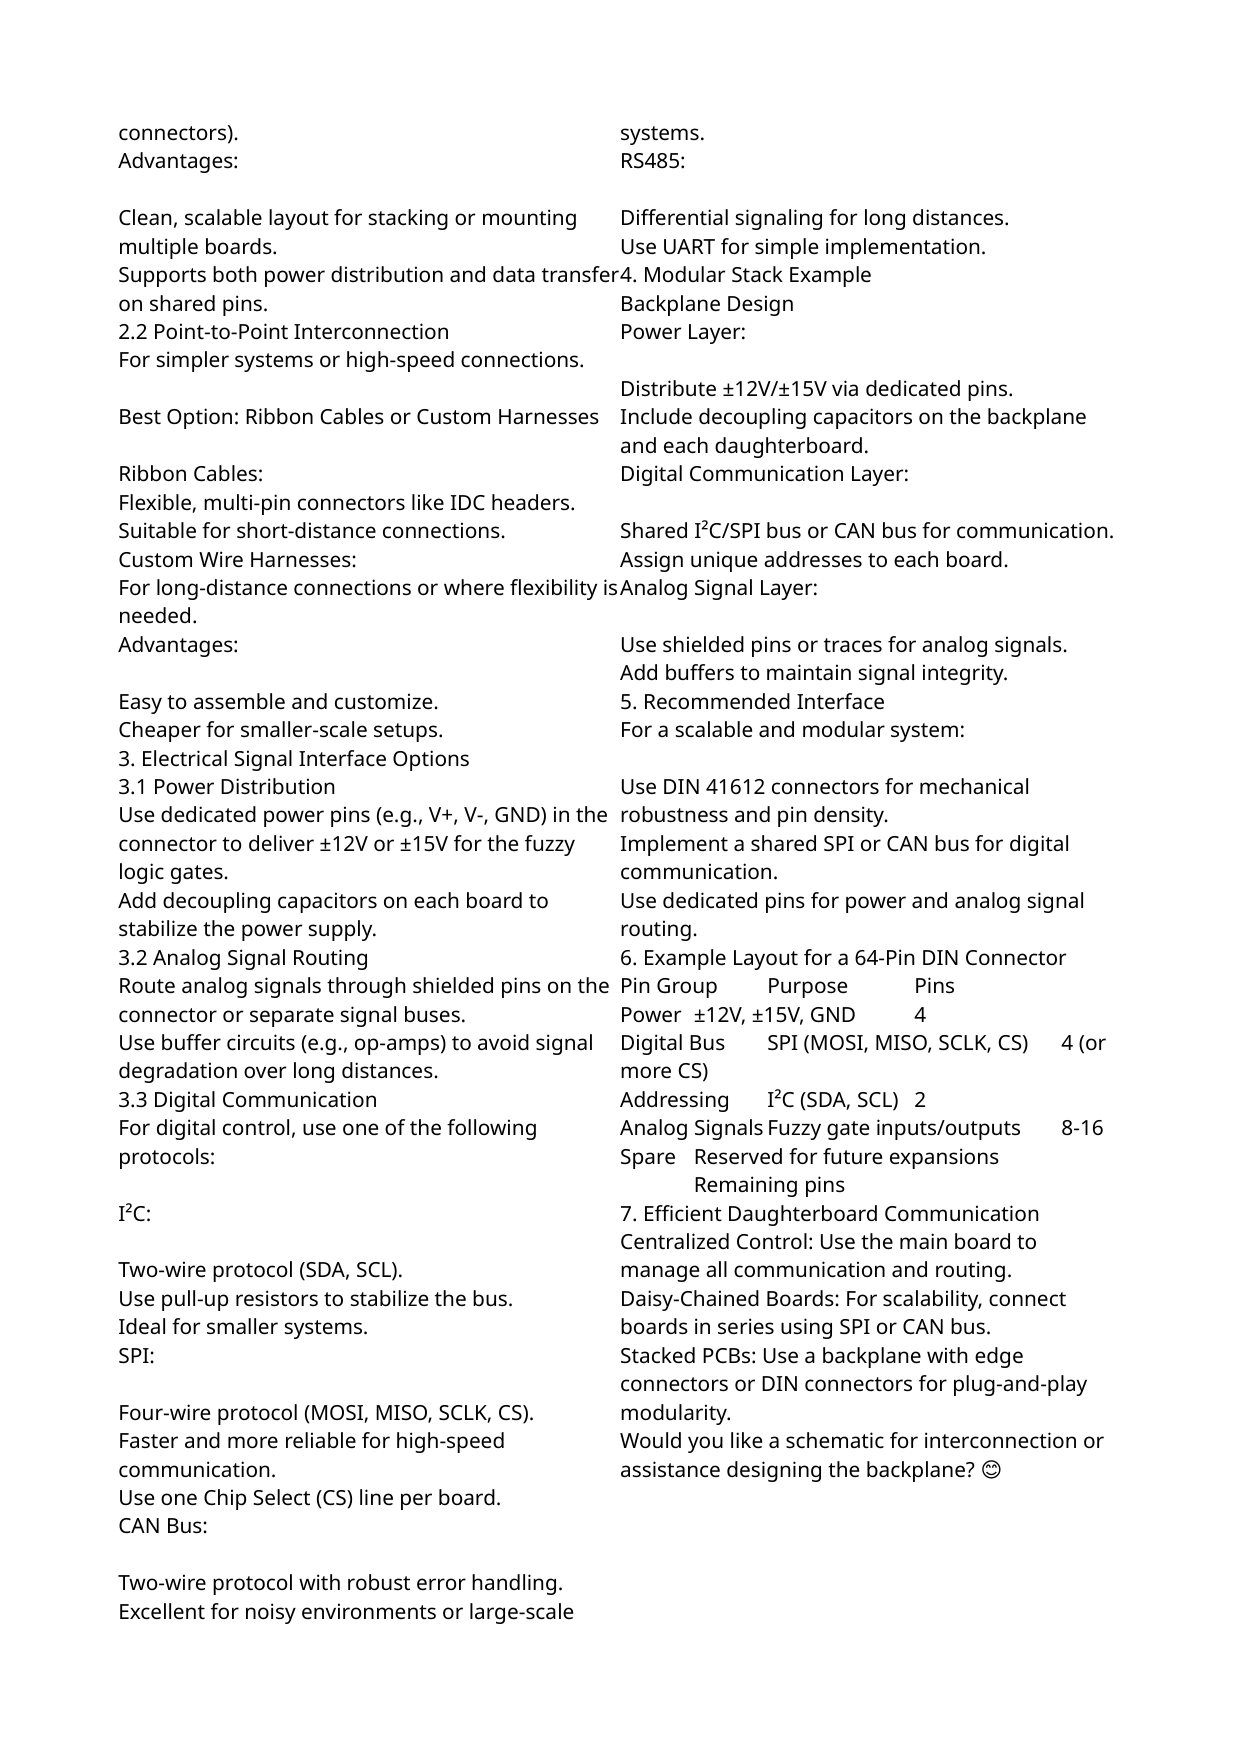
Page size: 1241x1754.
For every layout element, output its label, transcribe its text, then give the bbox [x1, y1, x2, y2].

text Advantages: [118, 147, 620, 175]
text CAN Bus: [118, 1512, 620, 1540]
text Use buffer circuits (e.g., op-amps) to avoid signal degradation over long distances. [118, 1028, 620, 1085]
text Distribute ±12V/±15V via dedicated pins. [620, 374, 1122, 402]
text Backplane Design [620, 289, 1122, 317]
text Pin Group Purpose Pins [620, 971, 1122, 1000]
text Advantages: [118, 630, 620, 658]
text Analog Signals Fuzzy gate inputs/outputs 8-16 [620, 1113, 1122, 1142]
text 5. Recommended Interface [620, 687, 1122, 715]
text Daisy-Chained Boards: For scalability, connect boards in series using SPI or CAN bus. [620, 1284, 1122, 1341]
text Ideal for smaller systems. [118, 1312, 620, 1341]
text 4. Modular Stack Example [620, 260, 1122, 289]
text Digital Communication Layer: [620, 459, 1122, 488]
text 3.3 Digital Communication [118, 1085, 620, 1113]
text Include decoupling capacitors on the backplane and each daughterboard. [620, 402, 1122, 459]
text Digital Bus SPI (MOSI, MISO, SCLK, CS) 4 (or more CS) [620, 1028, 1122, 1085]
text 2.2 Point-to-Point Interconnection [118, 317, 620, 346]
text Two-wire protocol (SDA, SCL). [118, 1256, 620, 1284]
text Add buffers to maintain signal integrity. [620, 658, 1122, 687]
text I²C: [118, 1199, 620, 1227]
text For digital control, use one of the following protocols: [118, 1113, 620, 1170]
text systems. [620, 118, 1122, 147]
text RS485: [620, 147, 1122, 175]
text Analog Signal Layer: [620, 573, 1122, 602]
text SPI: [118, 1341, 620, 1369]
text Ribbon Cables: [118, 459, 620, 488]
text Two-wire protocol with robust error handling. [118, 1568, 620, 1597]
text 3.2 Analog Signal Routing [118, 943, 620, 971]
text Supports both power distribution and data transfer on shared pins. [118, 260, 620, 317]
text For long-distance connections or where flexibility is needed. [118, 573, 620, 630]
text For a scalable and modular system: [620, 715, 1122, 744]
text 3. Electrical Signal Interface Options [118, 744, 620, 772]
text Add decoupling capacitors on each board to stabilize the power supply. [118, 886, 620, 943]
text Power ±12V, ±15V, GND 4 [620, 1000, 1122, 1028]
text Custom Wire Harnesses: [118, 545, 620, 573]
text Cheaper for smaller-scale setups. [118, 715, 620, 744]
text Use dedicated pins for power and analog signal routing. [620, 886, 1122, 943]
text Use pull-up resistors to stabilize the bus. [118, 1284, 620, 1312]
text Use one Chip Select (CS) line per board. [118, 1483, 620, 1512]
text Use shielded pins or traces for analog signals. [620, 630, 1122, 658]
text Implement a shared SPI or CAN bus for digital communication. [620, 829, 1122, 886]
text Differential signaling for long distances. [620, 203, 1122, 232]
text Excellent for noisy environments or large-scale [118, 1597, 620, 1625]
text Assign unique addresses to each board. [620, 545, 1122, 573]
text Use UART for simple implementation. [620, 232, 1122, 260]
text 6. Example Layout for a 64-Pin DIN Connector [620, 943, 1122, 971]
text For simpler systems or high-speed connections. [118, 346, 620, 374]
text Would you like a schematic for interconnection or assistance designing the backplane? 😊 [620, 1426, 1122, 1483]
text 3.1 Power Distribution [118, 772, 620, 801]
text Best Option: Ribbon Cables or Custom Harnesses [118, 402, 620, 431]
text Clean, scalable layout for stacking or mounting multiple boards. [118, 203, 620, 260]
text connectors). [118, 118, 620, 147]
text 7. Efficient Daughterboard Communication [620, 1199, 1122, 1227]
text Flexible, multi-pin connectors like IDC headers. [118, 488, 620, 516]
text Easy to assemble and customize. [118, 687, 620, 715]
text Power Layer: [620, 317, 1122, 346]
text Addressing I²C (SDA, SCL) 2 [620, 1085, 1122, 1113]
text Four-wire protocol (MOSI, MISO, SCLK, CS). [118, 1398, 620, 1426]
text Stacked PCBs: Use a backplane with edge connectors or DIN connectors for plug-and-play modularity. [620, 1341, 1122, 1426]
text Faster and more reliable for high-speed communication. [118, 1426, 620, 1483]
text Use DIN 41612 connectors for mechanical robustness and pin density. [620, 772, 1122, 829]
text Use dedicated power pins (e.g., V+, V-, GND) in the connector to deliver ±12V or ±15V for the fuzzy logic gates. [118, 801, 620, 886]
text Centralized Control: Use the main board to manage all communication and routing. [620, 1227, 1122, 1284]
text Suitable for short-distance connections. [118, 516, 620, 545]
text Route analog signals through shielded pins on the connector or separate signal buses. [118, 971, 620, 1028]
text Spare Reserved for future expansions Remaining pins [620, 1142, 1122, 1199]
text Shared I²C/SPI bus or CAN bus for communication. [620, 516, 1122, 545]
